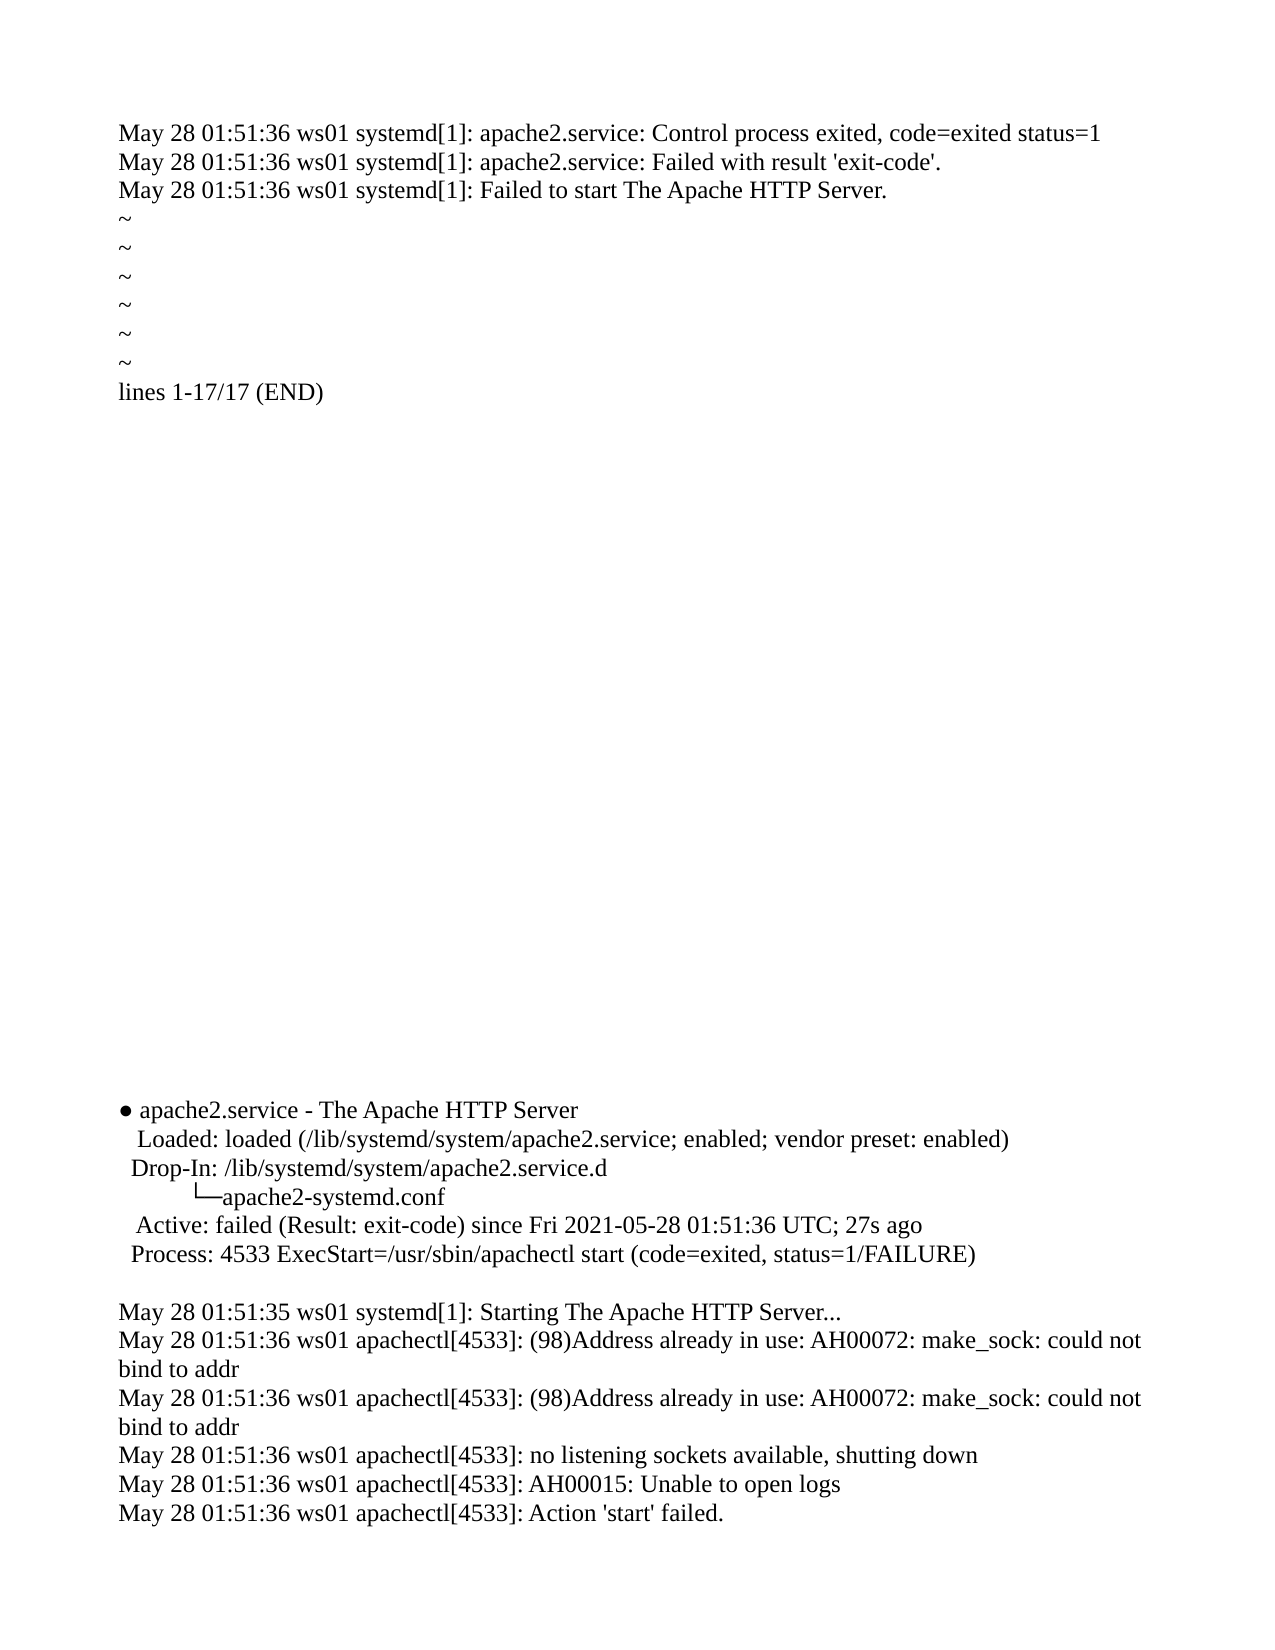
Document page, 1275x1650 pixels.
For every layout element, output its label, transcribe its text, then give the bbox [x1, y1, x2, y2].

text May 28 01:51:36 ws01 apachectl[4533]: (98)Address already in use: AH00072: make_sock: could not bind to addr [118, 1326, 1157, 1383]
text └─apache2-systemd.conf [118, 1182, 1157, 1211]
text Drop-In: /lib/systemd/system/apache2.service.d [118, 1153, 1157, 1182]
text ~ [118, 204, 1157, 233]
text ~ [118, 348, 1157, 377]
text May 28 01:51:36 ws01 systemd[1]: Failed to start The Apache HTTP Server. [118, 176, 1157, 204]
text lines 1-17/17 (END) [118, 377, 1157, 406]
text Active: failed (Result: exit-code) since Fri 2021-05-28 01:51:36 UTC; 27s ago [118, 1211, 1157, 1239]
text ~ [118, 319, 1157, 348]
text May 28 01:51:36 ws01 systemd[1]: apache2.service: Failed with result 'exit-code'. [118, 147, 1157, 176]
text Process: 4533 ExecStart=/usr/sbin/apachectl start (code=exited, status=1/FAILURE) [118, 1239, 1157, 1268]
text May 28 01:51:36 ws01 apachectl[4533]: no listening sockets available, shutting down [118, 1441, 1157, 1469]
text May 28 01:51:36 ws01 apachectl[4533]: AH00015: Unable to open logs [118, 1469, 1157, 1498]
text May 28 01:51:35 ws01 systemd[1]: Starting The Apache HTTP Server... [118, 1297, 1157, 1326]
text May 28 01:51:36 ws01 apachectl[4533]: (98)Address already in use: AH00072: make_sock: could not bind to addr [118, 1383, 1157, 1441]
text ● apache2.service - The Apache HTTP Server [118, 1096, 1157, 1124]
text ~ [118, 262, 1157, 291]
text May 28 01:51:36 ws01 systemd[1]: apache2.service: Control process exited, code=exited status=1 [118, 118, 1157, 147]
text ~ [118, 291, 1157, 319]
text ~ [118, 233, 1157, 262]
text May 28 01:51:36 ws01 apachectl[4533]: Action 'start' failed. [118, 1498, 1157, 1527]
text Loaded: loaded (/lib/systemd/system/apache2.service; enabled; vendor preset: enabled) [118, 1124, 1157, 1153]
